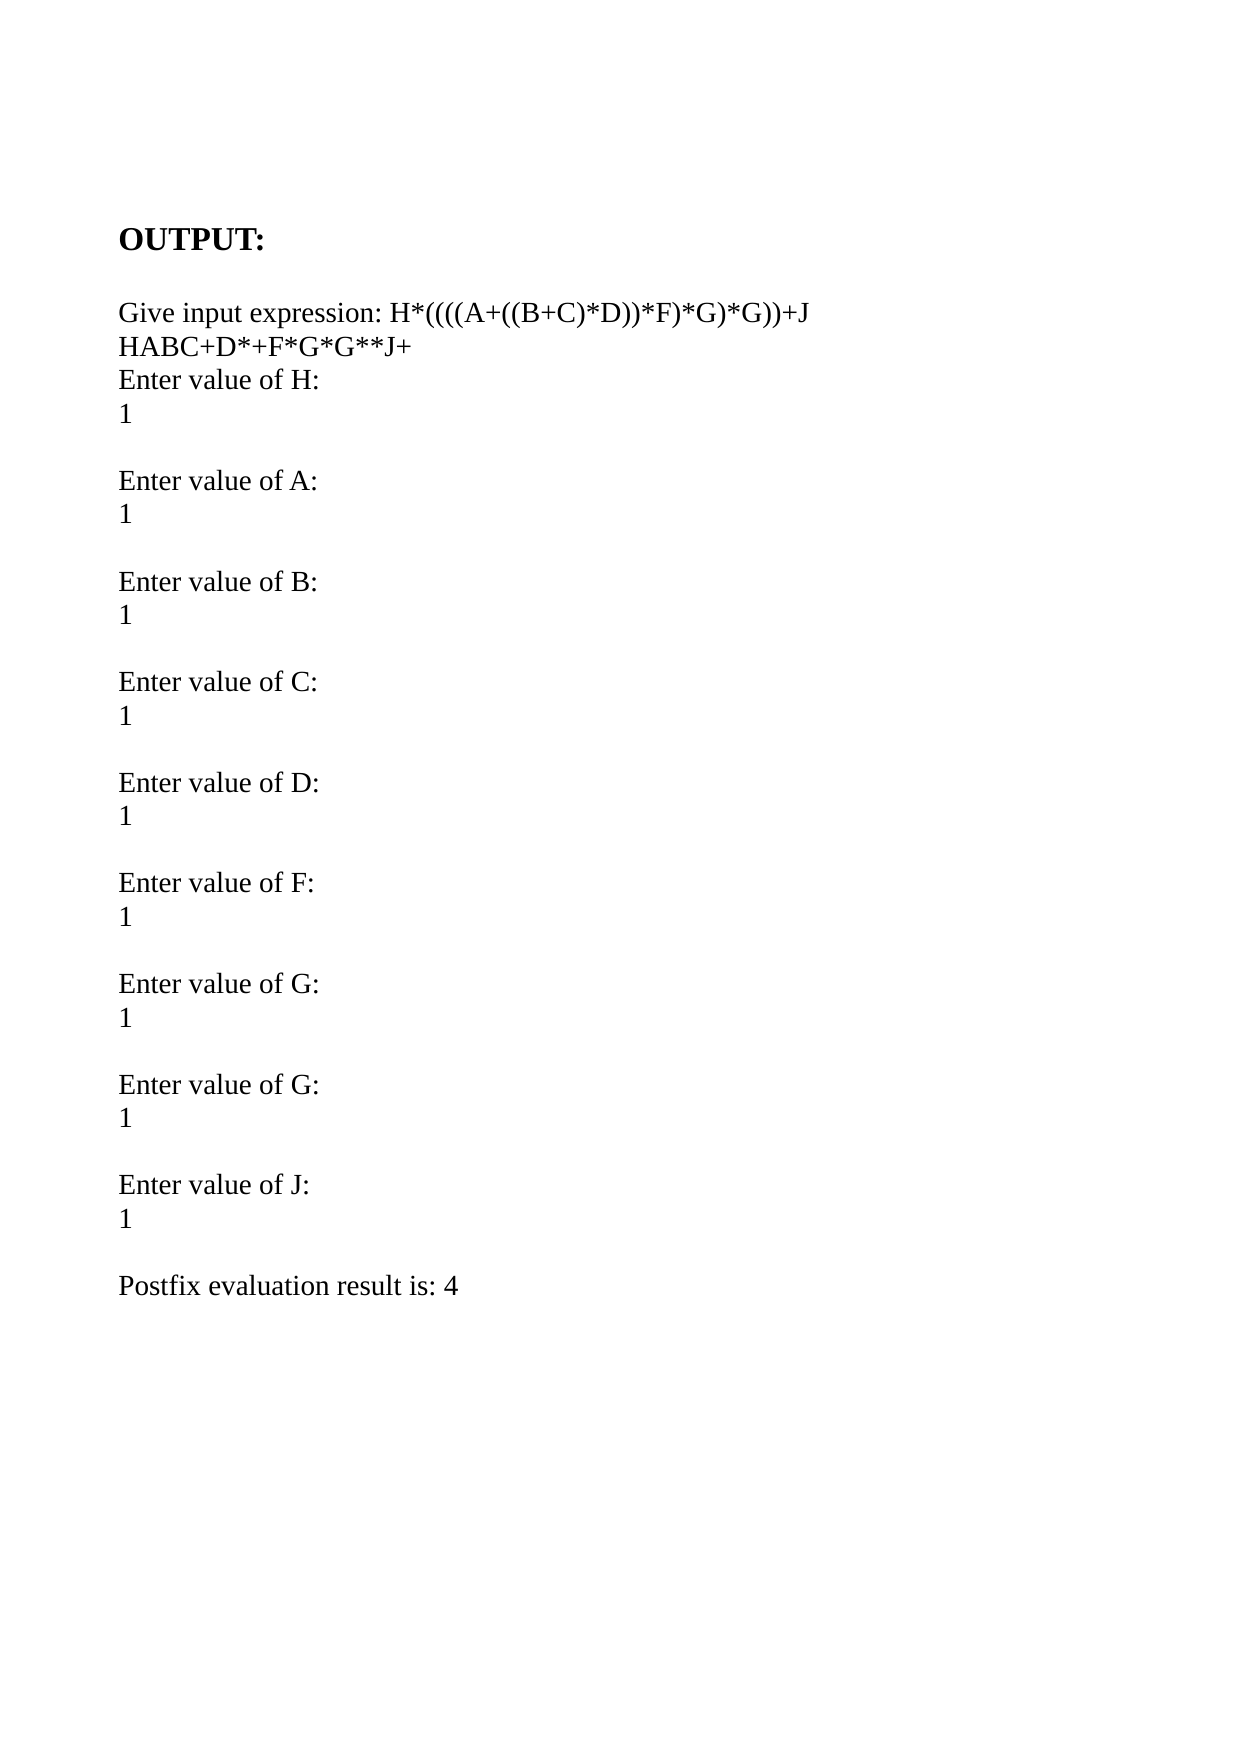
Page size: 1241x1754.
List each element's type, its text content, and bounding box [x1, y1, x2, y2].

text 1 [118, 497, 1122, 530]
text Enter value of H: [118, 362, 1122, 396]
text Enter value of A: [118, 463, 1122, 497]
text Enter value of D: [118, 765, 1122, 798]
text Give input expression: H*((((A+((B+C)*D))*F)*G)*G))+J [118, 295, 1122, 329]
text 1 [118, 1000, 1122, 1033]
text Enter value of G: [118, 1067, 1122, 1100]
text HABC+D*+F*G*G**J+ [118, 329, 1122, 362]
text 1 [118, 396, 1122, 429]
text Enter value of G: [118, 966, 1122, 1000]
text Enter value of C: [118, 664, 1122, 698]
text 1 [118, 1100, 1122, 1134]
text 1 [118, 899, 1122, 933]
text Enter value of F: [118, 866, 1122, 899]
text Enter value of J: [118, 1167, 1122, 1201]
text Enter value of B: [118, 564, 1122, 597]
text OUTPUT: [118, 219, 1122, 257]
text 1 [118, 698, 1122, 731]
text Postfix evaluation result is: 4 [118, 1268, 1122, 1302]
text 1 [118, 1201, 1122, 1234]
text 1 [118, 798, 1122, 832]
text 1 [118, 597, 1122, 631]
